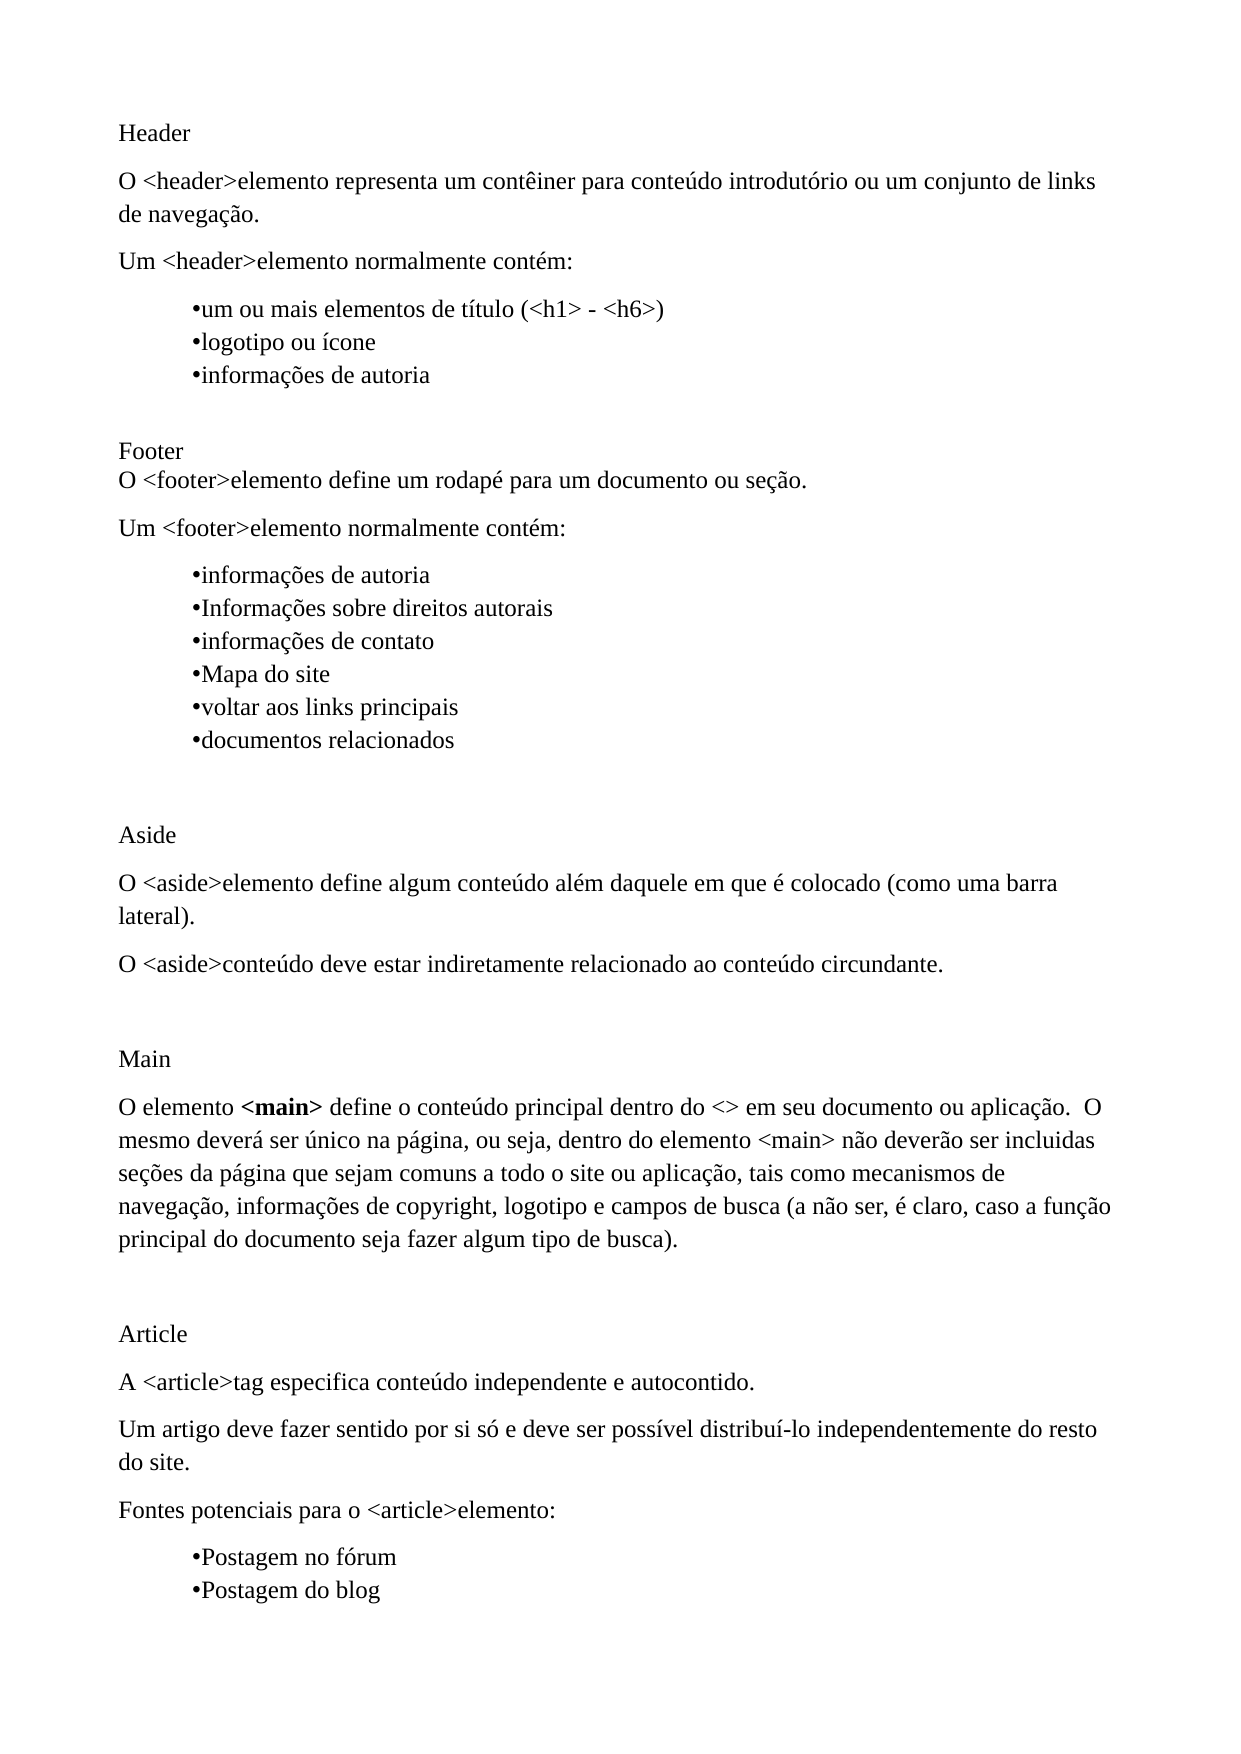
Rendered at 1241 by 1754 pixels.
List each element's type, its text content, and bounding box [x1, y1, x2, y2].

text Header [118, 118, 1122, 147]
list Postagem no fórum [118, 1542, 1122, 1571]
text O <aside>elemento define algum conteúdo além daquele em que é colocado (como uma barra lateral). [118, 868, 1122, 930]
list logotipo ou ícone [118, 327, 1122, 356]
text O <header>elemento representa um contêiner para conteúdo introdutório ou um conjunto de links de navegação. [118, 166, 1122, 227]
text O <footer>elemento define um rodapé para um documento ou seção. [118, 465, 1122, 494]
list informações de autoria [118, 360, 1122, 389]
list documentos relacionados [118, 725, 1122, 754]
text Um <header>elemento normalmente contém: [118, 246, 1122, 275]
text A <article>tag especifica conteúdo independente e autocontido. [118, 1367, 1122, 1395]
list voltar aos links principais [118, 692, 1122, 721]
text Aside [118, 821, 1122, 849]
list Mapa do site [118, 659, 1122, 688]
list informações de autoria [118, 560, 1122, 589]
text O elemento <main> define o conteúdo principal dentro do <> em seu documento ou aplicação. O mesmo deverá ser único na página, ou seja, dentro do elemento <main> não deverão ser incluidas seções da página que sejam comuns a todo o site ou aplicação, tais como mecanismos de navegação, informações de copyright, logotipo e campos de busca (a não ser, é claro, caso a função principal do documento seja fazer algum tipo de busca). [118, 1092, 1122, 1252]
list informações de contato [118, 626, 1122, 655]
text Fontes potenciais para o <article>elemento: [118, 1495, 1122, 1523]
text Article [118, 1319, 1122, 1348]
list Informações sobre direitos autorais [118, 593, 1122, 622]
text Main [118, 1044, 1122, 1073]
list um ou mais elementos de título (<h1> - <h6>) [118, 294, 1122, 323]
text O <aside>conteúdo deve estar indiretamente relacionado ao conteúdo circundante. [118, 949, 1122, 978]
text Footer [118, 436, 1122, 465]
text Um <footer>elemento normalmente contém: [118, 513, 1122, 541]
text Um artigo deve fazer sentido por si só e deve ser possível distribuí-lo independentemente do resto do site. [118, 1414, 1122, 1476]
list Postagem do blog [118, 1575, 1122, 1604]
